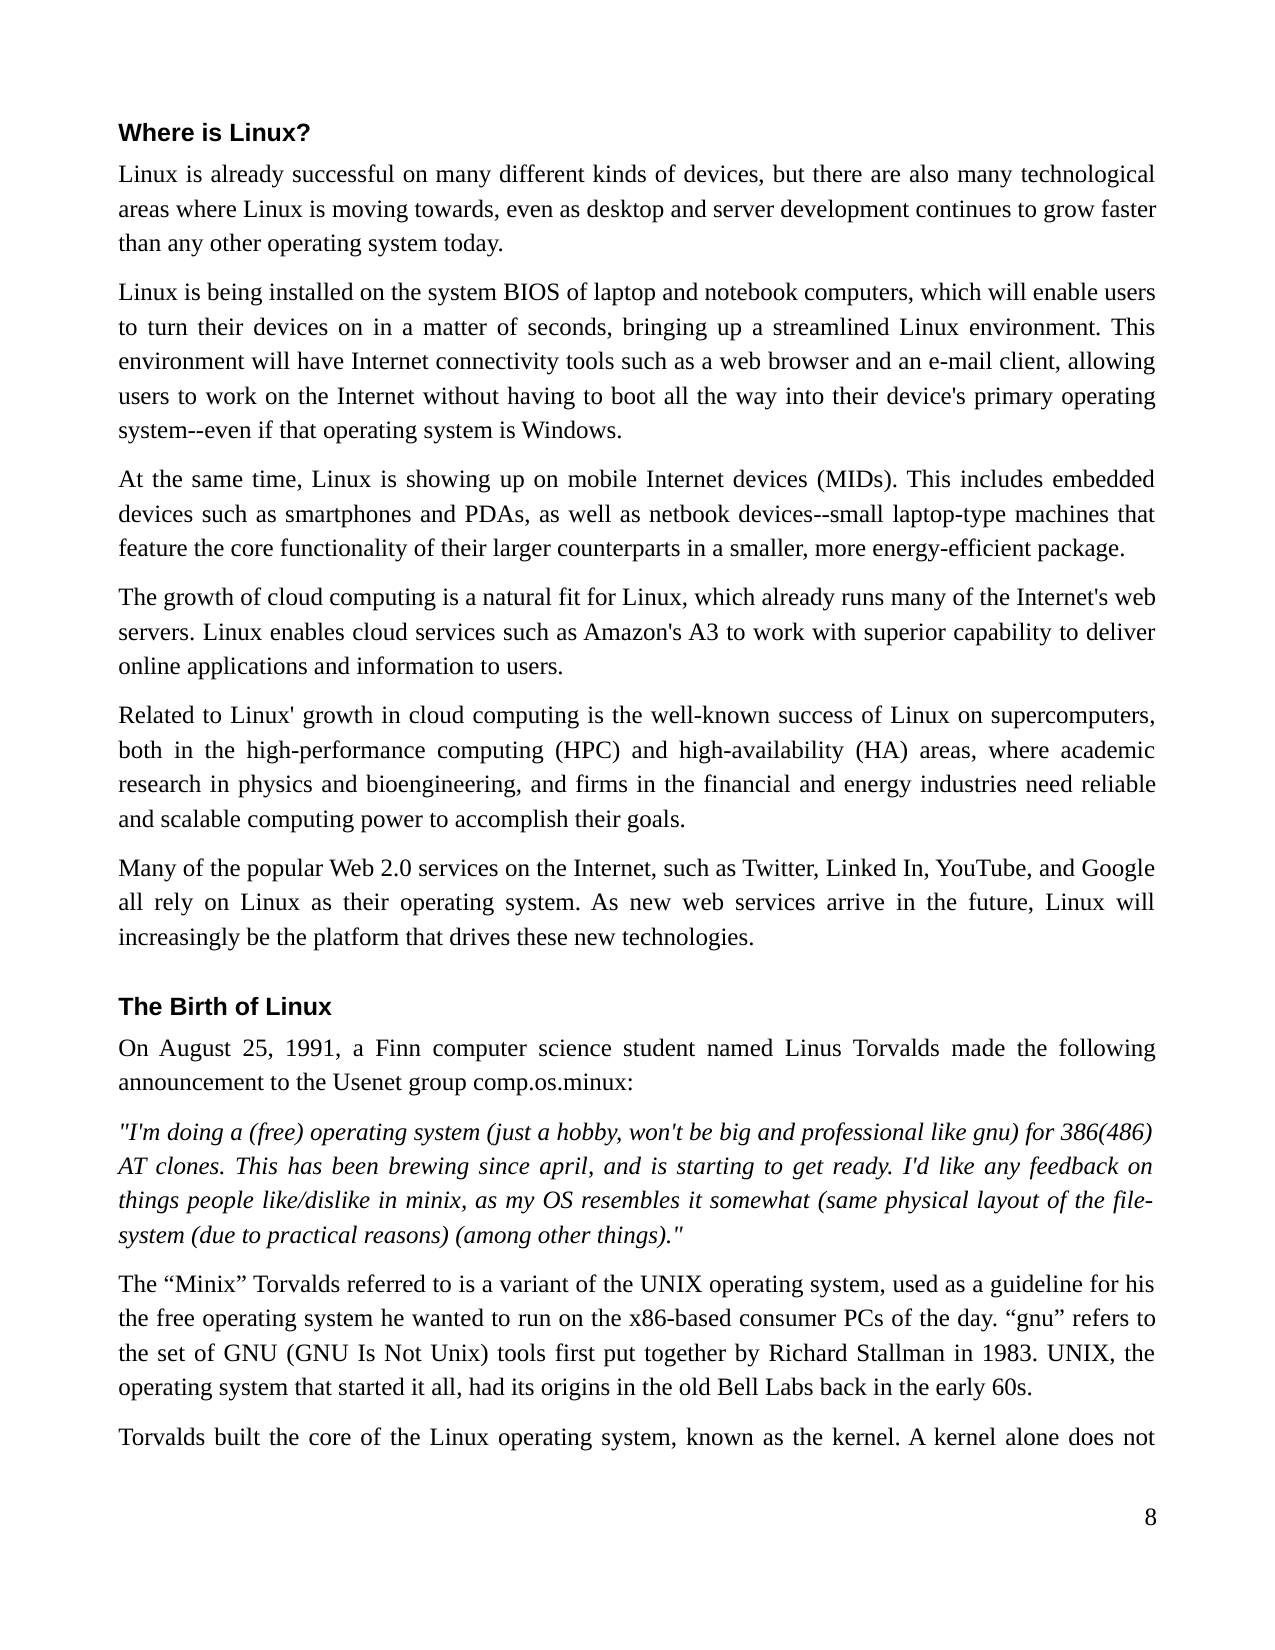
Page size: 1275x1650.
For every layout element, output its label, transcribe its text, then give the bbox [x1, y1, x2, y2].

subtitle The Birth of Linux [118, 992, 1157, 1021]
text The “Minix” Torvalds referred to is a variant of the UNIX operating system, used as a guideline for his the free operating system he wanted to run on the x86-based consumer PCs of the day. “gnu” refers to the set of GNU (GNU Is Not Unix) tools first put together by Richard Stallman in 1983. UNIX, the operating system that started it all, had its origins in the old Bell Labs back in the early 60s. [118, 1269, 1157, 1401]
subtitle Where is Linux? [118, 118, 1157, 147]
text At the same time, Linux is showing up on mobile Internet devices (MIDs). This includes embedded devices such as smartphones and PDAs, as well as netbook devices--small laptop-type machines that feature the core functionality of their larger counterparts in a smaller, more energy-efficient package. [118, 464, 1157, 562]
text Many of the popular Web 2.0 services on the Internet, such as Twitter, Linked In, YouTube, and Google all rely on Linux as their operating system. As new web services arrive in the future, Linux will increasingly be the platform that drives these new technologies. [118, 853, 1157, 951]
text The growth of cloud computing is a natural fit for Linux, which already runs many of the Internet's web servers. Linux enables cloud services such as Amazon's A3 to work with superior capability to deliver online applications and information to users. [118, 582, 1157, 680]
text "I'm doing a (free) operating system (just a hobby, won't be big and professional like gnu) for 386(486) AT clones. This has been brewing since april, and is starting to get ready. I'd like any feedback on things people like/dislike in minix, as my OS resembles it somewhat (same physical layout of the file-system (due to practical reasons) (among other things)." [118, 1117, 1157, 1249]
text Related to Linux' growth in cloud computing is the well-known success of Linux on supercomputers, both in the high-performance computing (HPC) and high-availability (HA) areas, where academic research in physics and bioengineering, and firms in the financial and energy industries need reliable and scalable computing power to accomplish their goals. [118, 700, 1157, 833]
text On August 25, 1991, a Finn computer science student named Linus Torvalds made the following announcement to the Usenet group comp.os.minux: [118, 1033, 1157, 1096]
text Linux is already successful on many different kinds of devices, but there are also many technological areas where Linux is moving towards, even as desktop and server development continues to grow faster than any other operating system today. [118, 159, 1157, 257]
text Linux is being installed on the system BIOS of laptop and notebook computers, which will enable users to turn their devices on in a matter of seconds, bringing up a streamlined Linux environment. This environment will have Internet connectivity tools such as a web browser and an e-mail client, allowing users to work on the Internet without having to boot all the way into their device's primary operating system--even if that operating system is Windows. [118, 277, 1157, 444]
text Torvalds built the core of the Linux operating system, known as the kernel. A kernel alone does not [118, 1422, 1157, 1450]
